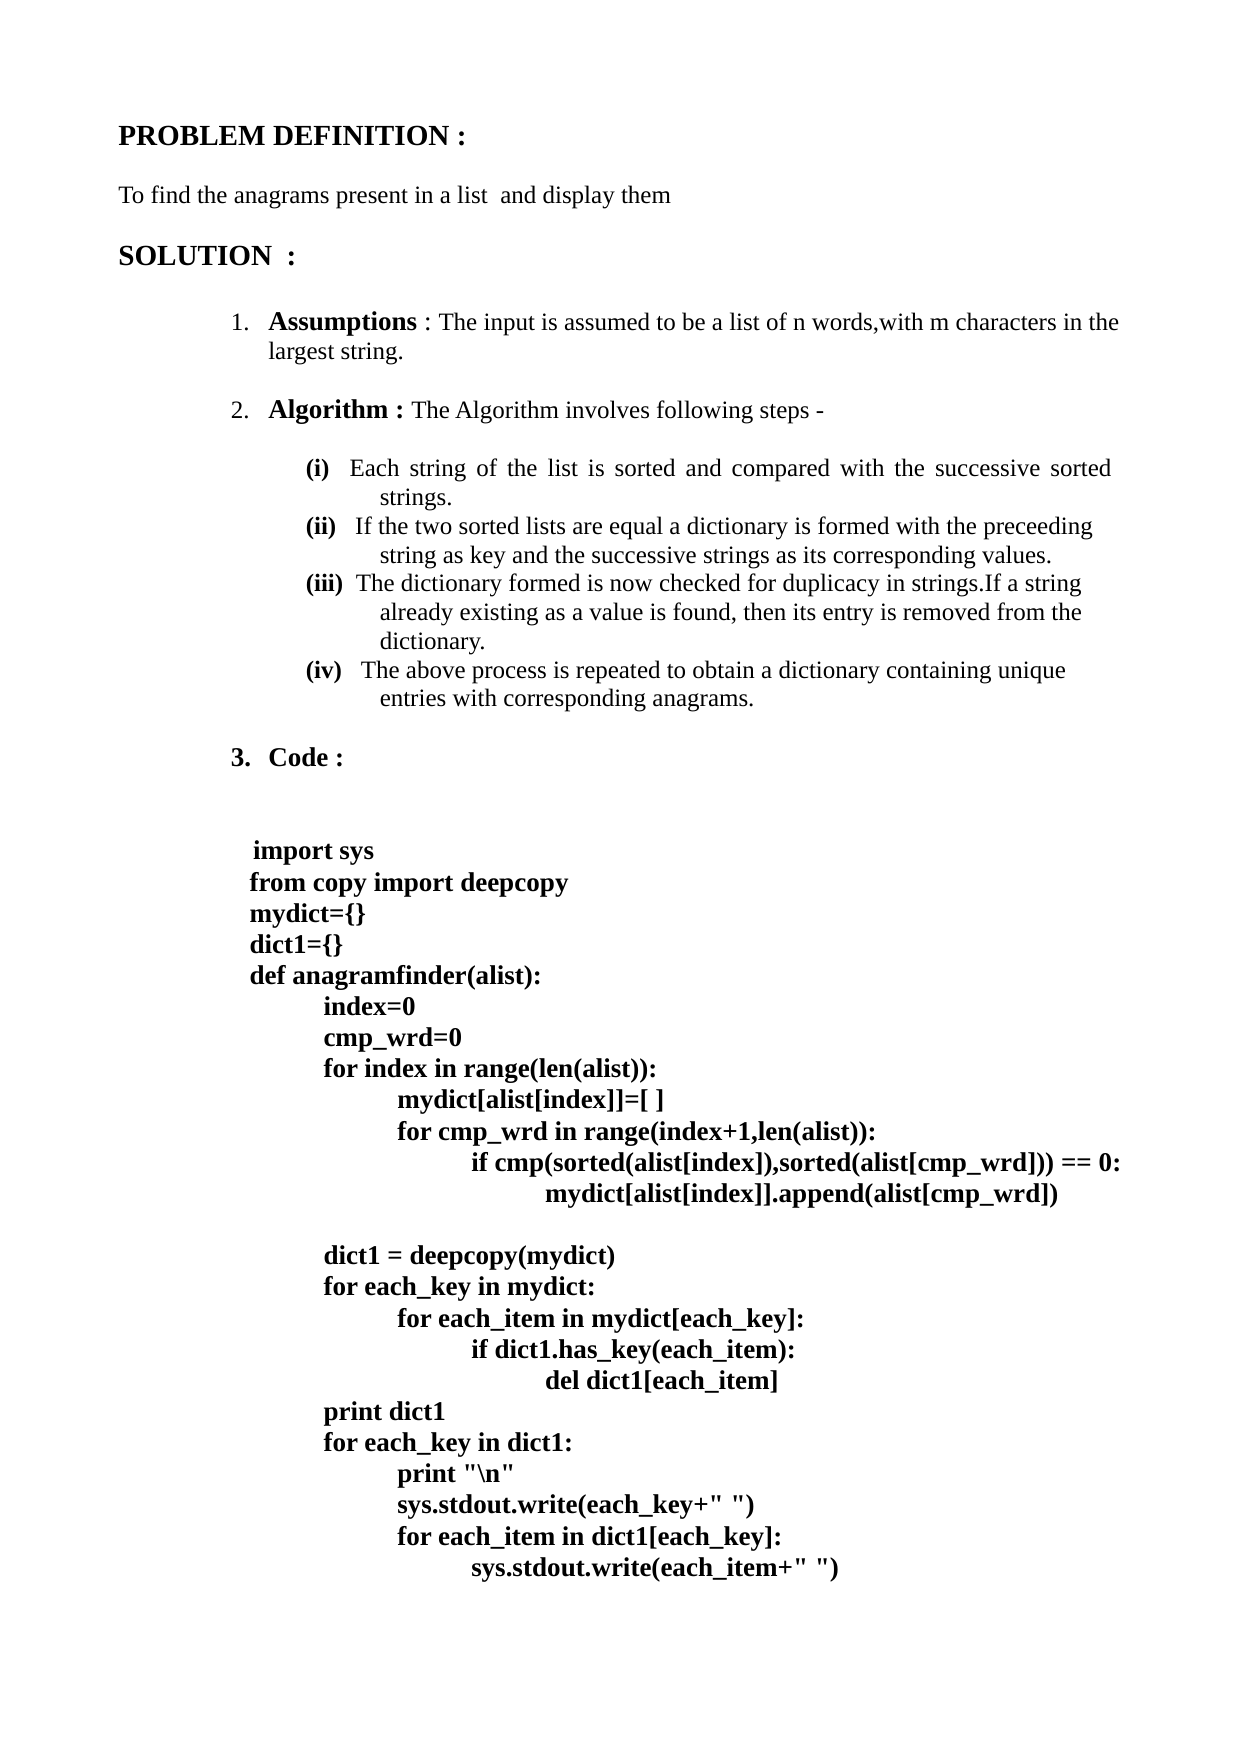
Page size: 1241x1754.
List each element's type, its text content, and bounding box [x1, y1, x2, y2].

text mydict[alist[index]]=[ ] [249, 1084, 1122, 1115]
text del dict1[each_item] [249, 1364, 1122, 1395]
text cmp_wrd=0 [249, 1021, 1122, 1052]
text index=0 [249, 990, 1122, 1021]
list (ii) If the two sorted lists are equal a dictionary is formed with the preceeding string as key and the successive strings as its corresponding values. (iii) The dictionary formed is now checked for duplicacy in strings.If a string already existing as a value is found, then its entry is removed from the dictionary. [268, 511, 1122, 655]
text mydict[alist[index]].append(alist[cmp_wrd]) [249, 1177, 1122, 1208]
text print dict1 [249, 1395, 1122, 1426]
text if dict1.has_key(each_item): [249, 1333, 1122, 1364]
text sys.stdout.write(each_key+" ") [249, 1488, 1122, 1520]
text for each_item in dict1[each_key]: [249, 1520, 1122, 1551]
text for cmp_wrd in range(index+1,len(alist)): [249, 1115, 1122, 1146]
text To find the anagrams present in a list and display them SOLUTION : [118, 180, 1122, 305]
list (i) Each string of the list is sorted and compared with the successive sorted strings. [268, 453, 1122, 511]
text from copy import deepcopy [249, 866, 1122, 897]
text PROBLEM DEFINITION : [118, 118, 1122, 152]
text if cmp(sorted(alist[index]),sorted(alist[cmp_wrd])) == 0: [249, 1146, 1122, 1177]
text import sys [118, 834, 1122, 866]
text for each_key in dict1: [249, 1426, 1122, 1457]
text sys.stdout.write(each_item+" ") [249, 1551, 1122, 1582]
text print "\n" [249, 1457, 1122, 1488]
text def anagramfinder(alist): [249, 959, 1122, 990]
list Assumptions : The input is assumed to be a list of n words,with m characters in the largest string. [231, 305, 1122, 365]
text for each_key in mydict: [249, 1271, 1122, 1302]
list Algorithm : The Algorithm involves following steps - [231, 394, 1122, 425]
text dict1 = deepcopy(mydict) [249, 1239, 1122, 1271]
list Code : [231, 741, 1122, 772]
text for index in range(len(alist)): [249, 1052, 1122, 1084]
text dict1={} [249, 928, 1122, 959]
list (iv) The above process is repeated to obtain a dictionary containing unique entries with corresponding anagrams. [268, 655, 1122, 712]
text mydict={} [249, 897, 1122, 928]
text for each_item in mydict[each_key]: [249, 1302, 1122, 1333]
